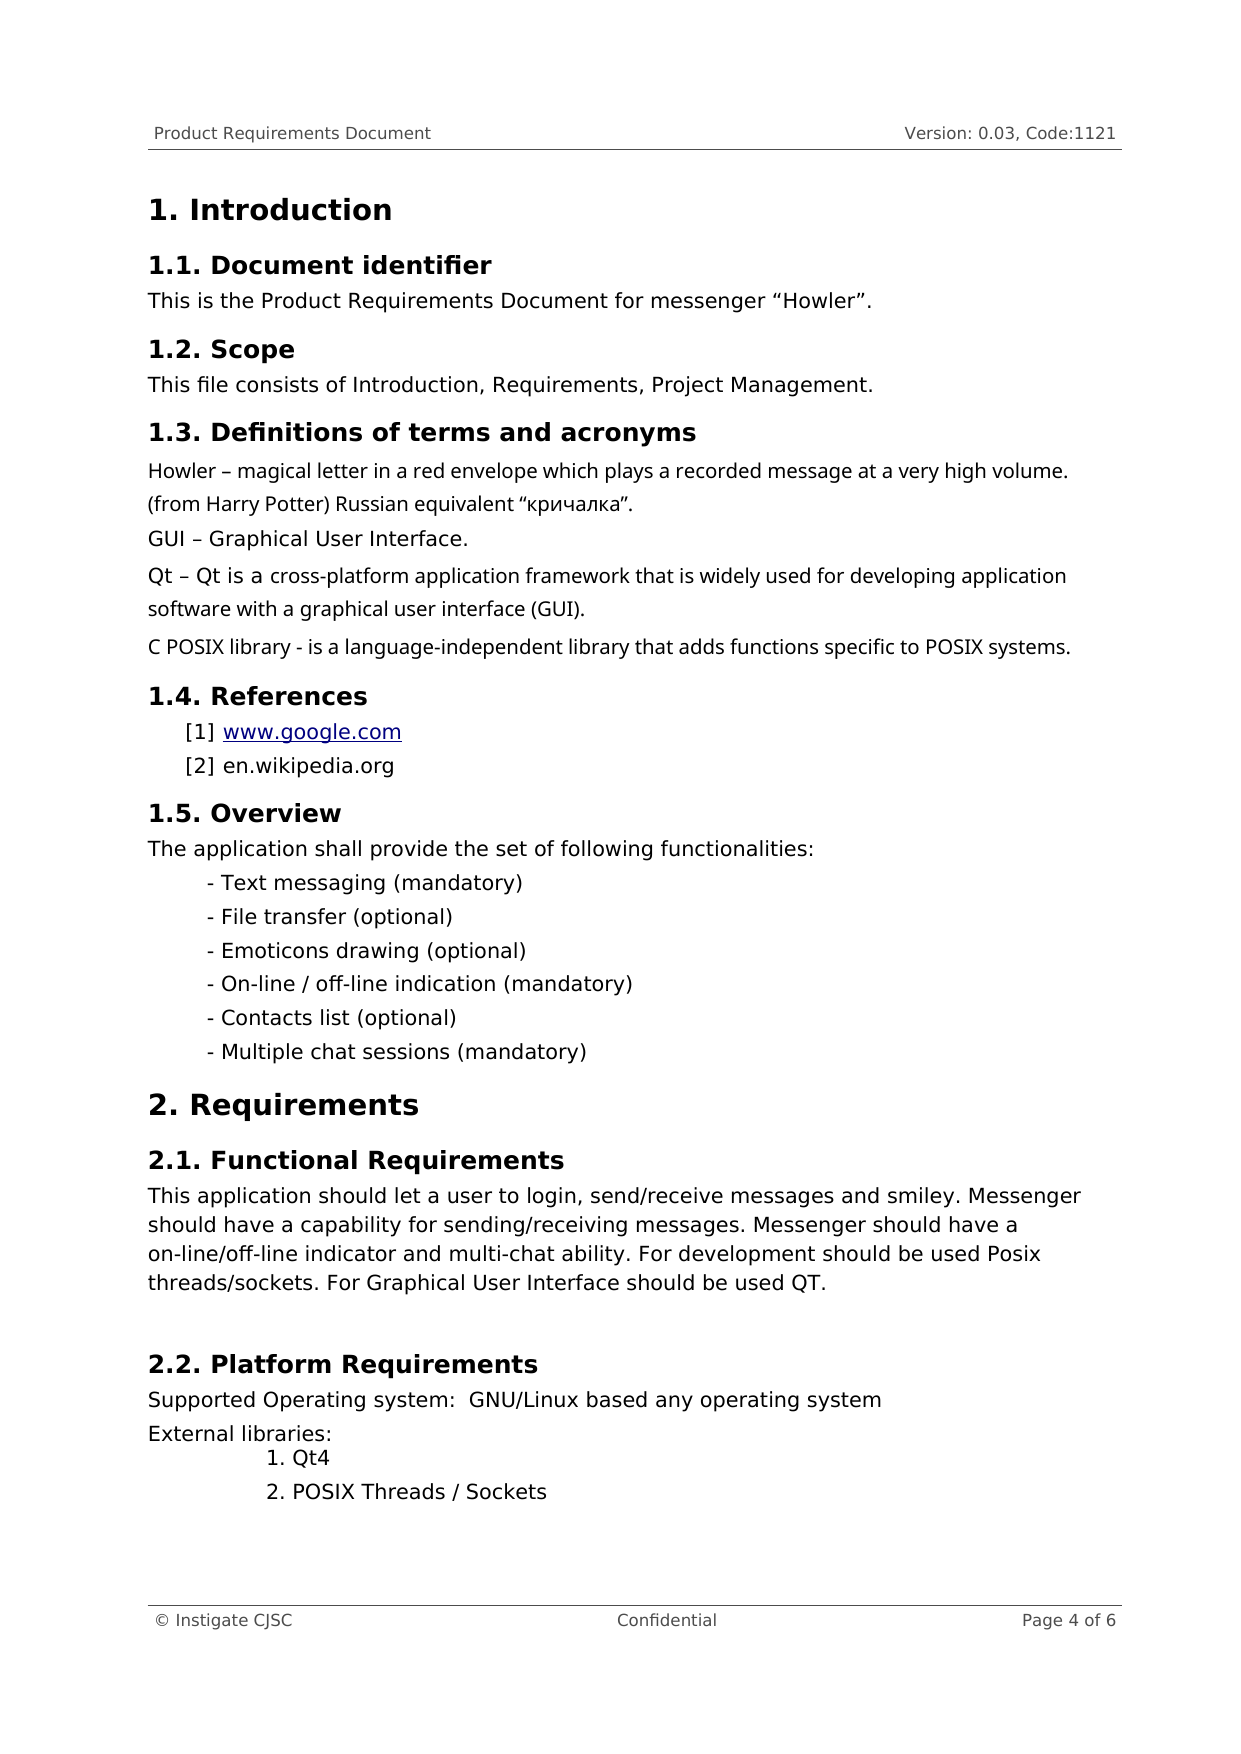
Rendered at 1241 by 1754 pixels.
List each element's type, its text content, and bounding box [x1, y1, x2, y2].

text 1. Qt4 [148, 1446, 1122, 1471]
subtitle Scope [148, 335, 1122, 364]
text External libraries: [148, 1422, 1122, 1446]
text This file consists of Introduction, Requirements, Project Management. [148, 373, 1122, 397]
text GUI – Graphical User Interface. [148, 527, 1122, 552]
text C POSIX library - is a language-independent library that adds functions specific to POSIX systems. [148, 632, 1122, 660]
text The application shall provide the set of following functionalities: [148, 837, 1122, 862]
text Supported Operating system: GNU/Linux based any operating system [148, 1388, 1122, 1413]
subtitle Document identifier [148, 251, 1122, 280]
text - Multiple chat sessions (mandatory) [148, 1040, 1122, 1064]
subtitle Requirements [148, 1088, 1122, 1122]
text - File transfer (optional) [148, 905, 1122, 929]
text - Text messaging (mandatory) [148, 871, 1122, 895]
text - On-line / off-line indication (mandatory) [148, 972, 1122, 997]
text 2. POSIX Threads / Sockets [148, 1480, 1122, 1504]
text - Contacts list (optional) [148, 1006, 1122, 1030]
subtitle Introduction [148, 194, 1122, 228]
subtitle Overview [148, 799, 1122, 828]
list www.google.com [185, 720, 1122, 744]
subtitle Definitions of terms and acronyms [148, 418, 1122, 447]
text This is the Product Requirements Document for messenger “Howler”. [148, 289, 1122, 313]
text This application should let a user to login, send/receive messages and smiley. Messenger should have a capability for sending/receiving messages. Messenger should have a on-line/off-line indicator and multi-chat ability. For development should be used Posix threads/sockets. For Graphical User Interface should be used QT. [148, 1184, 1122, 1295]
subtitle Functional Requirements [148, 1146, 1122, 1175]
list en.wikipedia.org [185, 754, 1122, 778]
text Howler – magical letter in a red envelope which plays a recorded message at a very high volume. (from Harry Potter) Russian equivalent “кричалка”. [148, 456, 1122, 517]
text Qt – Qt is a cross-platform application framework that is widely used for developing application software with a graphical user interface (GUI). [148, 561, 1122, 622]
subtitle Platform Requirements [148, 1350, 1122, 1379]
subtitle References [148, 682, 1122, 711]
text - Emoticons drawing (optional) [148, 939, 1122, 963]
